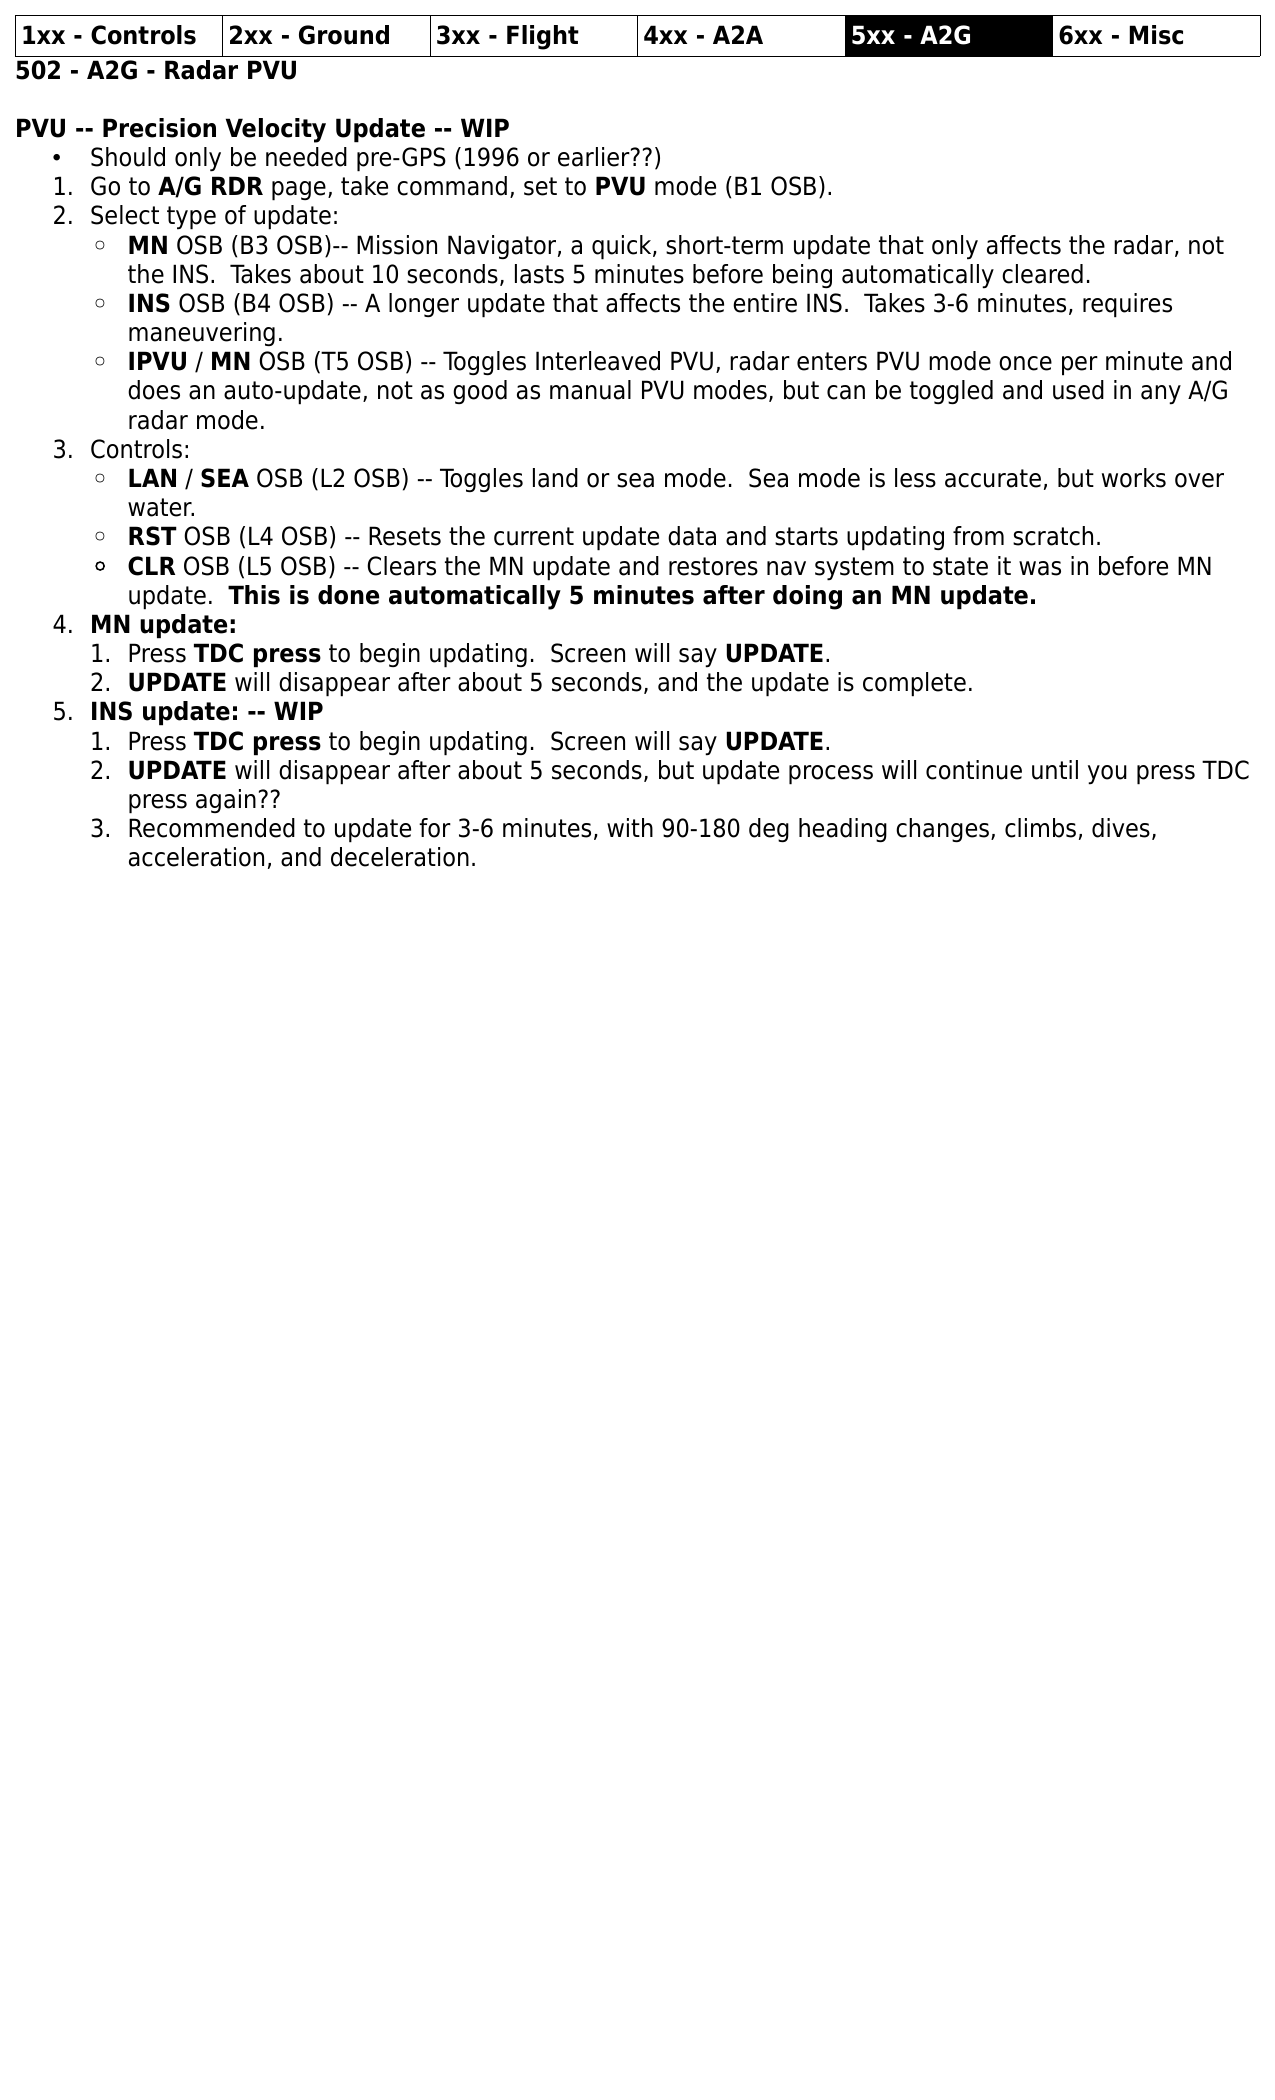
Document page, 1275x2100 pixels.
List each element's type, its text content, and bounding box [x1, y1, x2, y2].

list INS OSB (B4 OSB) -- A longer update that affects the entire INS. Takes 3-6 minutes, requires maneuvering. [90, 289, 1260, 347]
text PVU -- Precision Velocity Update -- WIP [15, 114, 1260, 143]
table_header 4xx - A2A [638, 16, 845, 56]
list Recommended to update for 3-6 minutes, with 90-180 deg heading changes, climbs, dives, acceleration, and deceleration. [90, 814, 1260, 872]
list MN OSB (B3 OSB)-- Mission Navigator, a quick, short-term update that only affects the radar, not the INS. Takes about 10 seconds, lasts 5 minutes before being automatically cleared. [90, 231, 1260, 289]
list UPDATE will disappear after about 5 seconds, and the update is complete. [90, 668, 1260, 697]
list Controls: [52, 435, 1260, 464]
list Press TDC press to begin updating. Screen will say UPDATE. [90, 727, 1260, 756]
table_header 6xx - Misc [1053, 16, 1260, 56]
list CLR OSB (L5 OSB) -- Clears the MN update and restores nav system to state it was in before MN update. This is done automatically 5 minutes after doing an MN update. [90, 552, 1260, 610]
table_header 1xx - Controls [16, 16, 222, 56]
table_header 2xx - Ground [223, 16, 430, 56]
list Go to A/G RDR page, take command, set to PVU mode (B1 OSB). [52, 172, 1260, 202]
list Press TDC press to begin updating. Screen will say UPDATE. [90, 639, 1260, 668]
table_header 5xx - A2G [846, 16, 1052, 56]
table_header 3xx - Flight [431, 16, 637, 56]
list UPDATE will disappear after about 5 seconds, but update process will continue until you press TDC press again?? [90, 756, 1260, 814]
list Select type of update: [52, 202, 1260, 231]
list LAN / SEA OSB (L2 OSB) -- Toggles land or sea mode. Sea mode is less accurate, but works over water. [90, 464, 1260, 522]
text 502 - A2G - Radar PVU [15, 57, 1260, 85]
list RST OSB (L4 OSB) -- Resets the current update data and starts updating from scratch. [90, 522, 1260, 552]
list INS update: -- WIP [52, 697, 1260, 727]
list MN update: [52, 610, 1260, 639]
list IPVU / MN OSB (T5 OSB) -- Toggles Interleaved PVU, radar enters PVU mode once per minute and does an auto-update, not as good as manual PVU modes, but can be toggled and used in any A/G radar mode. [90, 347, 1260, 435]
list Should only be needed pre-GPS (1996 or earlier??) [52, 143, 1260, 172]
